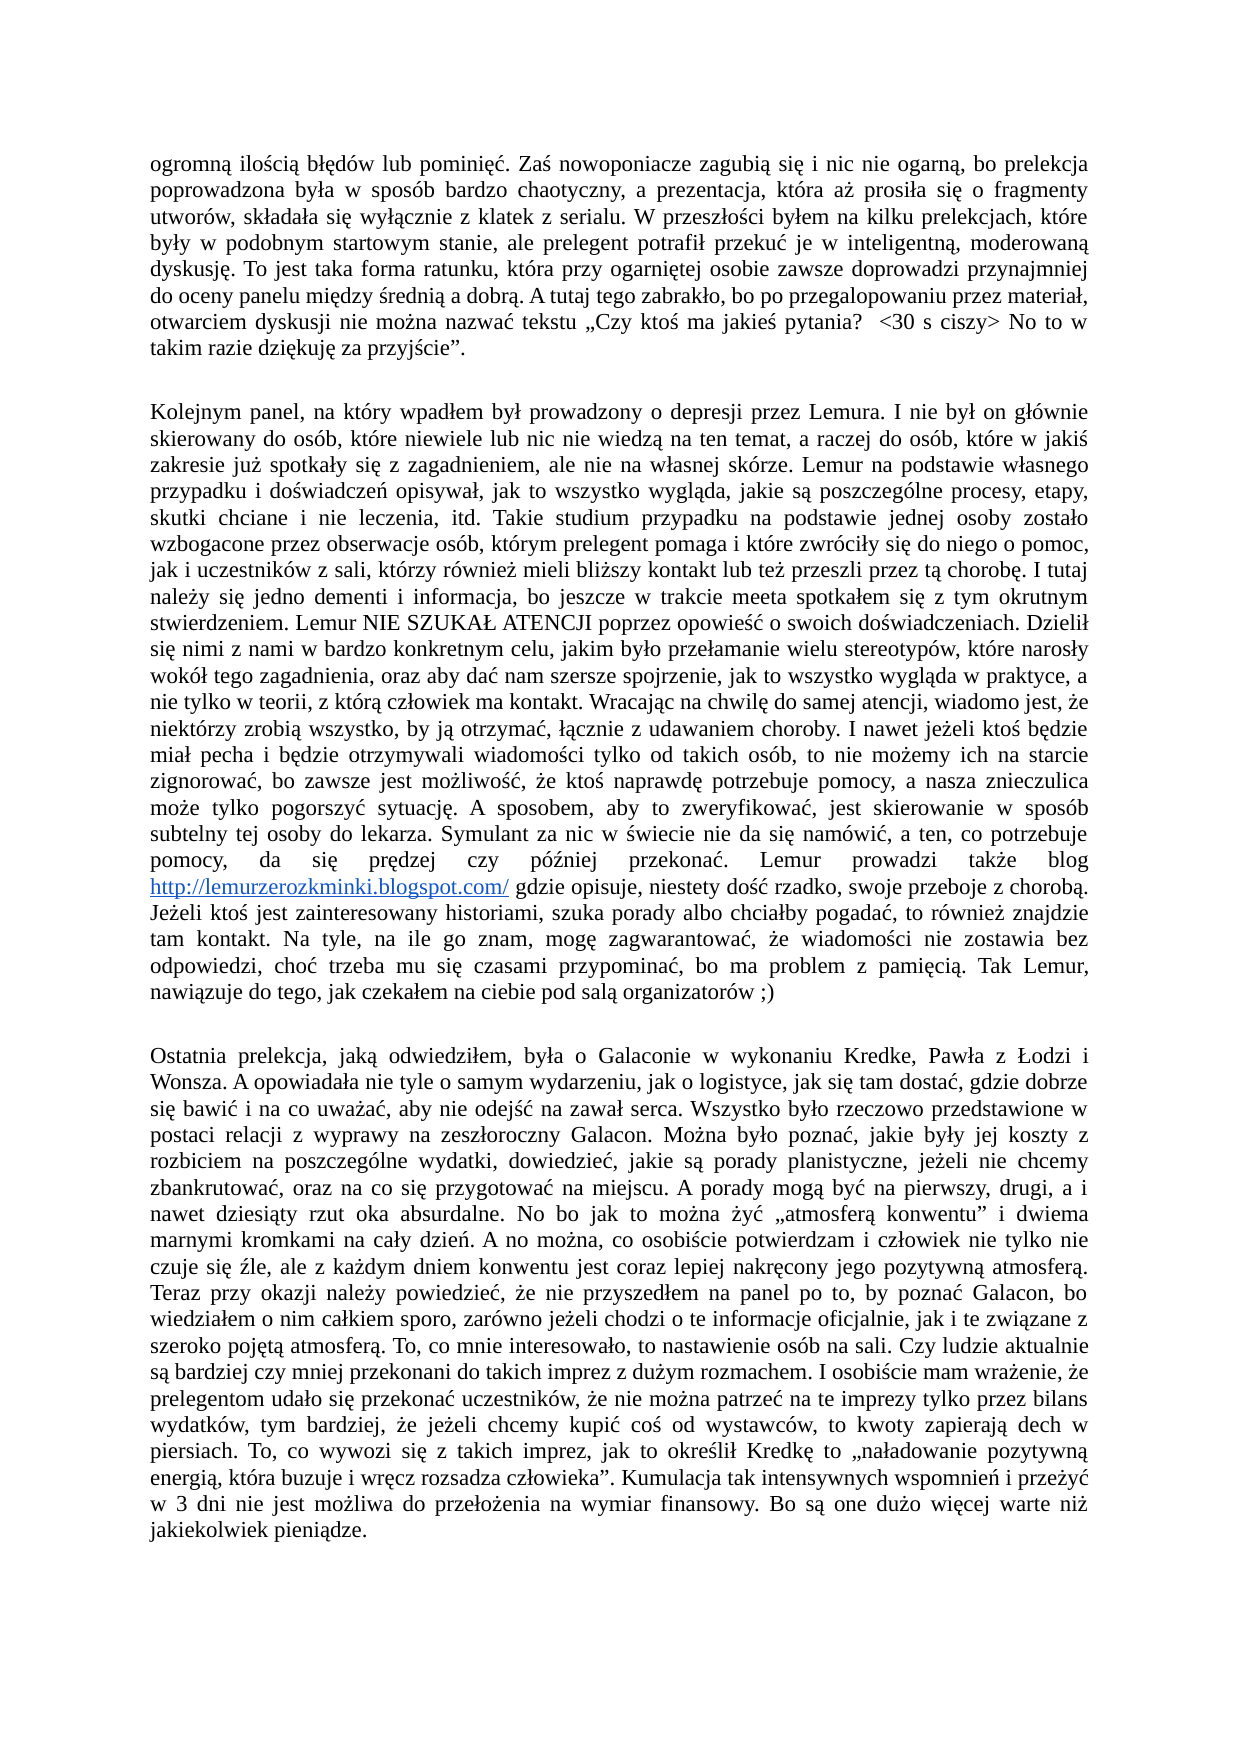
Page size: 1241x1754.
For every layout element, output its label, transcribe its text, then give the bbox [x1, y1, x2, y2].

text ogromną ilością błędów lub pominięć. Zaś nowoponiacze zagubią się i nic nie ogarną, bo prelekcja poprowadzona była w sposób bardzo chaotyczny, a prezentacja, która aż prosiła się o fragmenty utworów, składała się wyłącznie z klatek z serialu. W przeszłości byłem na kilku prelekcjach, które były w podobnym startowym stanie, ale prelegent potrafił przekuć je w inteligentną, moderowaną dyskusję. To jest taka forma ratunku, która przy ogarniętej osobie zawsze doprowadzi przynajmniej do oceny panelu między średnią a dobrą. A tutaj tego zabrakło, bo po przegalopowaniu przez materiał, otwarciem dyskusji nie można nazwać tekstu „Czy ktoś ma jakieś pytania? <30 s ciszy> No to w takim razie dziękuję za przyjście”. [150, 150, 1090, 361]
text Ostatnia prelekcja, jaką odwiedziłem, była o Galaconie w wykonaniu Kredke, Pawła z Łodzi i Wonsza. A opowiadała nie tyle o samym wydarzeniu, jak o logistyce, jak się tam dostać, gdzie dobrze się bawić i na co uważać, aby nie odejść na zawał serca. Wszystko było rzeczowo przedstawione w postaci relacji z wyprawy na zeszłoroczny Galacon. Można było poznać, jakie były jej koszty z rozbiciem na poszczególne wydatki, dowiedzieć, jakie są porady planistyczne, jeżeli nie chcemy zbankrutować, oraz na co się przygotować na miejscu. A porady mogą być na pierwszy, drugi, a i nawet dziesiąty rzut oka absurdalne. No bo jak to można żyć „atmosferą konwentu” i dwiema marnymi kromkami na cały dzień. A no można, co osobiście potwierdzam i człowiek nie tylko nie czuje się źle, ale z każdym dniem konwentu jest coraz lepiej nakręcony jego pozytywną atmosferą. Teraz przy okazji należy powiedzieć, że nie przyszedłem na panel po to, by poznać Galacon, bo wiedziałem o nim całkiem sporo, zarówno jeżeli chodzi o te informacje oficjalnie, jak i te związane z szeroko pojętą atmosferą. To, co mnie interesowało, to nastawienie osób na sali. Czy ludzie aktualnie są bardziej czy mniej przekonani do takich imprez z dużym rozmachem. I osobiście mam wrażenie, że prelegentom udało się przekonać uczestników, że nie można patrzeć na te imprezy tylko przez bilans wydatków, tym bardziej, że jeżeli chcemy kupić coś od wystawców, to kwoty zapierają dech w piersiach. To, co wywozi się z takich imprez, jak to określił Kredkę to „naładowanie pozytywną energią, która buzuje i wręcz rozsadza człowieka”. Kumulacja tak intensywnych wspomnień i przeżyć w 3 dni nie jest możliwa do przełożenia na wymiar finansowy. Bo są one dużo więcej warte niż jakiekolwiek pieniądze. [150, 1042, 1090, 1543]
text Kolejnym panel, na który wpadłem był prowadzony o depresji przez Lemura. I nie był on głównie skierowany do osób, które niewiele lub nic nie wiedzą na ten temat, a raczej do osób, które w jakiś zakresie już spotkały się z zagadnieniem, ale nie na własnej skórze. Lemur na podstawie własnego przypadku i doświadczeń opisywał, jak to wszystko wygląda, jakie są poszczególne procesy, etapy, skutki chciane i nie leczenia, itd. Takie studium przypadku na podstawie jednej osoby zostało wzbogacone przez obserwacje osób, którym prelegent pomaga i które zwróciły się do niego o pomoc, jak i uczestników z sali, którzy również mieli bliższy kontakt lub też przeszli przez tą chorobę. I tutaj należy się jedno dementi i informacja, bo jeszcze w trakcie meeta spotkałem się z tym okrutnym stwierdzeniem. Lemur NIE SZUKAŁ ATENCJI poprzez opowieść o swoich doświadczeniach. Dzielił się nimi z nami w bardzo konkretnym celu, jakim było przełamanie wielu stereotypów, które narosły wokół tego zagadnienia, oraz aby dać nam szersze spojrzenie, jak to wszystko wygląda w praktyce, a nie tylko w teorii, z którą człowiek ma kontakt. Wracając na chwilę do samej atencji, wiadomo jest, że niektórzy zrobią wszystko, by ją otrzymać, łącznie z udawaniem choroby. I nawet jeżeli ktoś będzie miał pecha i będzie otrzymywali wiadomości tylko od takich osób, to nie możemy ich na starcie zignorować, bo zawsze jest możliwość, że ktoś naprawdę potrzebuje pomocy, a nasza znieczulica może tylko pogorszyć sytuację. A sposobem, aby to zweryfikować, jest skierowanie w sposób subtelny tej osoby do lekarza. Symulant za nic w świecie nie da się namówić, a ten, co potrzebuje pomocy, da się prędzej czy później przekonać. Lemur prowadzi także blog http://lemurzerozkminki.blogspot.com/ gdzie opisuje, niestety dość rzadko, swoje przeboje z chorobą. Jeżeli ktoś jest zainteresowany historiami, szuka porady albo chciałby pogadać, to również znajdzie tam kontakt. Na tyle, na ile go znam, mogę zagwarantować, że wiadomości nie zostawia bez odpowiedzi, choć trzeba mu się czasami przypominać, bo ma problem z pamięcią. Tak Lemur, nawiązuje do tego, jak czekałem na ciebie pod salą organizatorów ;) [150, 398, 1090, 1004]
